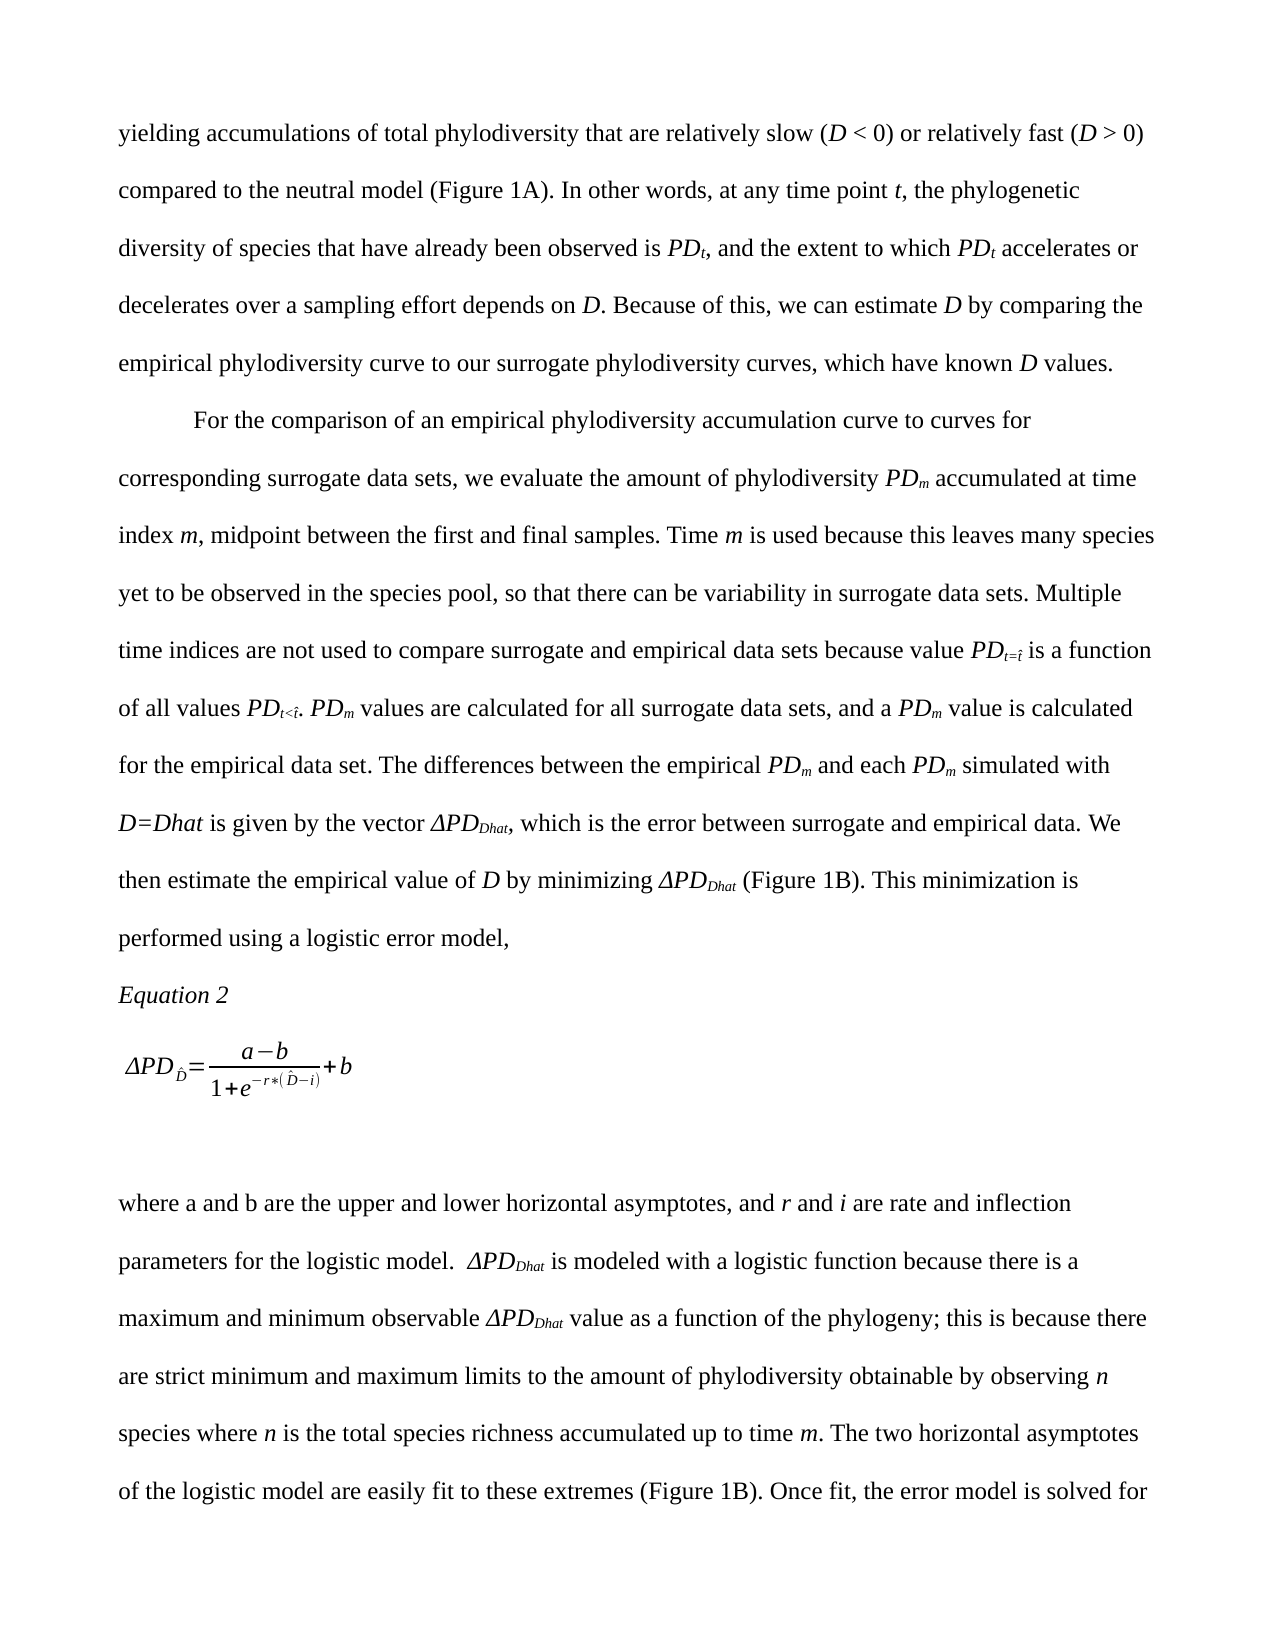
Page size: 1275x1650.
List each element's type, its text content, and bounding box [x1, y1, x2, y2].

text yielding accumulations of total phylodiversity that are relatively slow (D < 0) or relatively fast (D > 0) compared to the neutral model (Figure 1A). In other words, at any time point t, the phylogenetic diversity of species that have already been observed is PDt, and the extent to which PDt accelerates or decelerates over a sampling effort depends on D. Because of this, we can estimate D by comparing the empirical phylodiversity curve to our surrogate phylodiversity curves, which have known D values. [118, 118, 1157, 377]
text For the comparison of an empirical phylodiversity accumulation curve to curves for corresponding surrogate data sets, we evaluate the amount of phylodiversity PDm accumulated at time index m, midpoint between the first and final samples. Time m is used because this leaves many species yet to be observed in the species pool, so that there can be variability in surrogate data sets. Multiple time indices are not used to compare surrogate and empirical data sets because value PDt=t̂ is a function of all values PDt<t̂. PDm values are calculated for all surrogate data sets, and a PDm value is calculated for the empirical data set. The differences between the empirical PDm and each PDm simulated with D=Dhat is given by the vector ΔPDDhat, which is the error between surrogate and empirical data. We then estimate the empirical value of D by minimizing ΔPDDhat (Figure 1B). This minimization is performed using a logistic error model, [118, 406, 1157, 952]
subtitle Equation 2 [118, 981, 1157, 1009]
text where a and b are the upper and lower horizontal asymptotes, and r and i are rate and inflection parameters for the logistic model. ΔPDDhat is modeled with a logistic function because there is a maximum and minimum observable ΔPDDhat value as a function of the phylogeny; this is because there are strict minimum and maximum limits to the amount of phylodiversity obtainable by observing n species where n is the total species richness accumulated up to time m. The two horizontal asymptotes of the logistic model are easily fit to these extremes (Figure 1B). Once fit, the error model is solved for [118, 1188, 1157, 1504]
